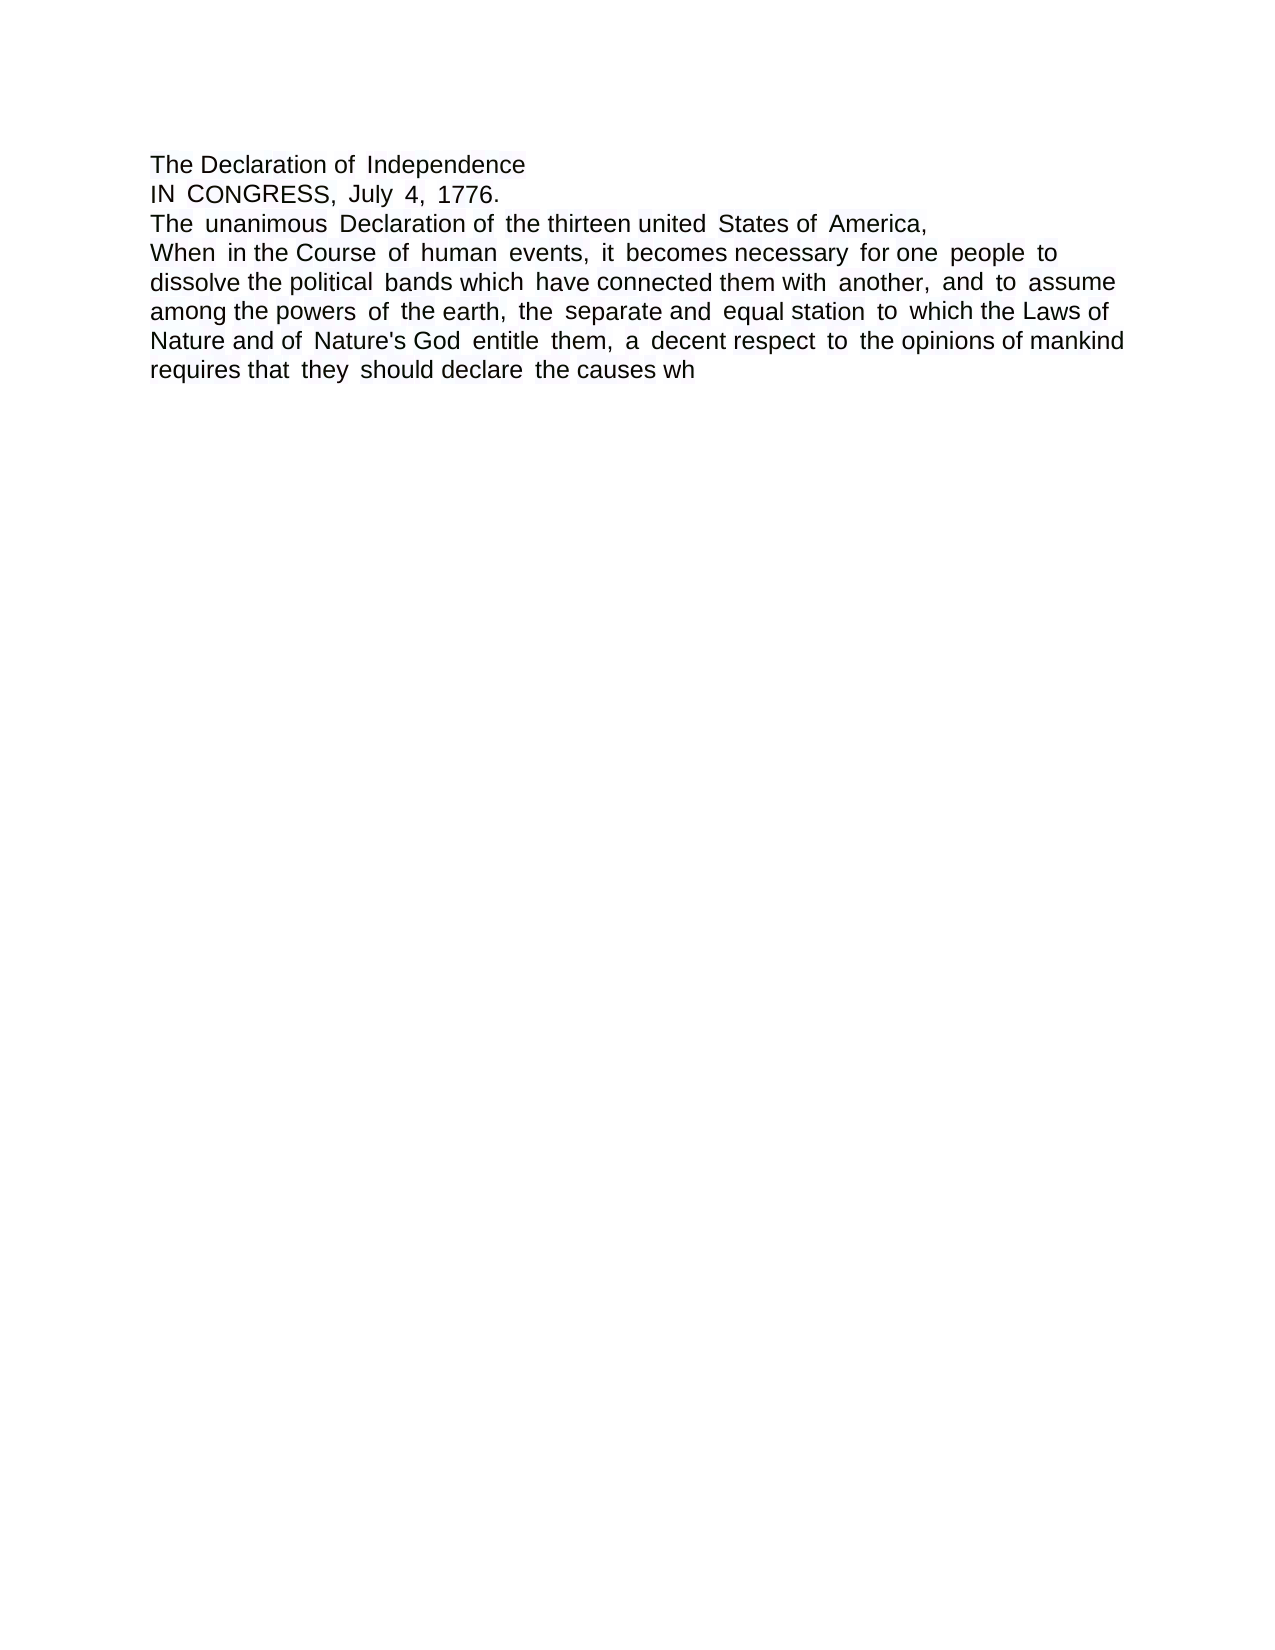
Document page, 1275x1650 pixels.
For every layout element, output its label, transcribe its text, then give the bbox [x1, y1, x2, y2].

text IN CONGRESS, July 4, 1776. [393, 179, 493, 208]
text The Declaration of Independence [313, 150, 348, 179]
text IN CONGRESS, July 4, 1776. [500, 179, 1125, 208]
text When in the Course of human events, it becomes necessary for one people to dissolve the political bands which have connected them with another, and to assume among the powers of the earth, the separate and equal station to which the Laws of Nature and of Nature's God entitle them, a decent respect to the opinions of mankind requires that they should declare the causes wh [695, 238, 1125, 384]
text The Declaration of Independence [355, 150, 415, 179]
text The Declaration of Independence [499, 150, 1125, 179]
text When in the Course of human events, it becomes necessary for one people to dissolve the political bands which have connected them with another, and to assume among the powers of the earth, the separate and equal station to which the Laws of Nature and of Nature's God entitle them, a decent respect to the opinions of mankind requires that they should declare the causes wh [335, 238, 421, 326]
text IN CONGRESS, July 4, 1776. [313, 179, 348, 208]
text The unanimous Declaration of the thirteen united States of America, [150, 208, 1125, 238]
